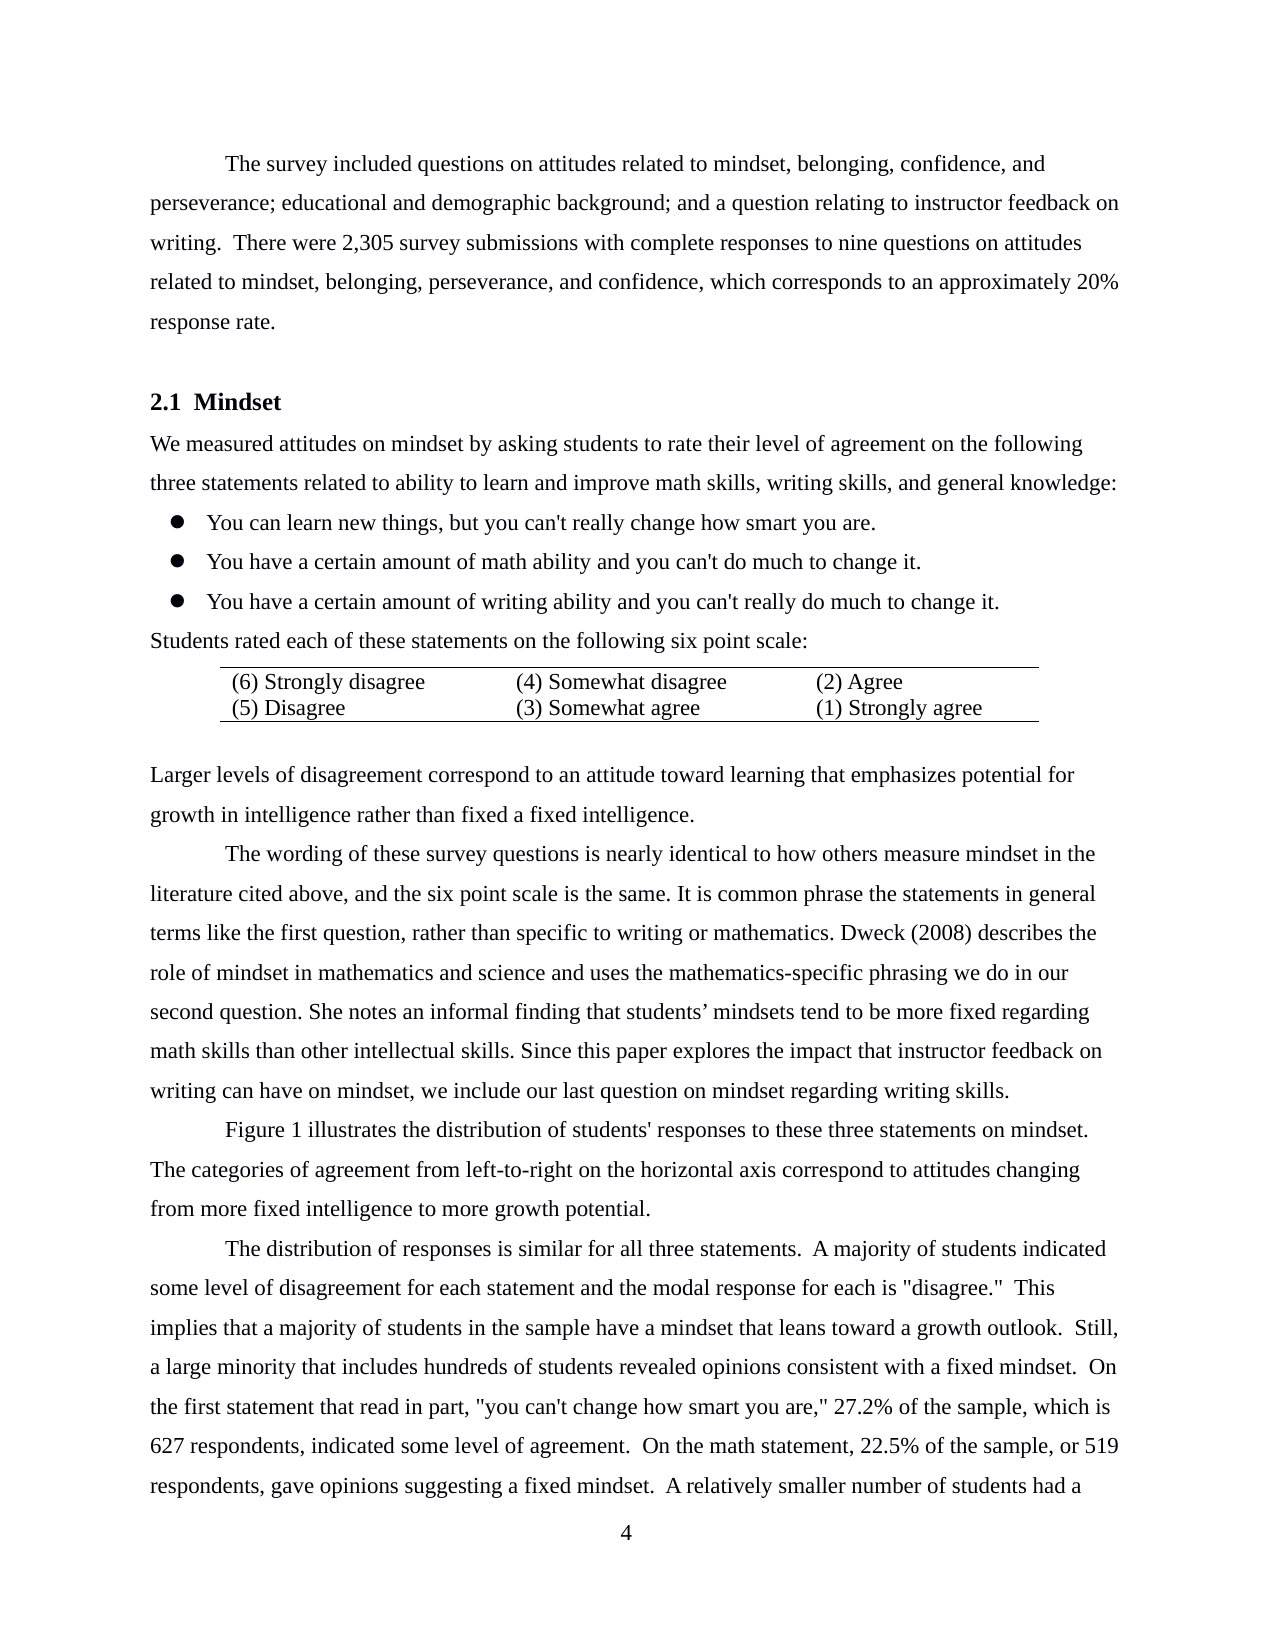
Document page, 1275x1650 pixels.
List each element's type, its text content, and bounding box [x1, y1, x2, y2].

text Figure 1 illustrates the distribution of students' responses to these three statements on mindset. The categories of agreement from left-to-right on the horizontal axis correspond to attitudes changing from more fixed intelligence to more growth potential. [150, 1116, 1125, 1222]
text We measured attitudes on mindset by asking students to rate their level of agreement on the following three statements related to ability to learn and improve math skills, writing skills, and general knowledge: [150, 430, 1125, 496]
table_cell (1) Strongly agree [805, 694, 1039, 721]
table_cell (5) Disagree [220, 694, 504, 721]
list You can learn new things, but you can't really change how smart you are. [169, 509, 1125, 535]
text Students rated each of these statements on the following six point scale: [150, 627, 1125, 654]
list You have a certain amount of math ability and you can't do much to change it. [169, 548, 1125, 575]
table_header (2) Agree [805, 668, 1039, 694]
text 2.1 Mindset [150, 387, 1125, 416]
text The wording of these survey questions is nearly identical to how others measure mindset in the literature cited above, and the six point scale is the same. It is common phrase the statements in general terms like the first question, rather than specific to writing or mathematics. Dweck (2008) describes the role of mindset in mathematics and science and uses the mathematics-specific phrasing we do in our second question. She notes an informal finding that students’ mindsets tend to be more fixed regarding math skills than other intellectual skills. Since this paper explores the impact that instructor feedback on writing can have on mindset, we include our last question on mindset regarding writing skills. [150, 840, 1125, 1103]
text Larger levels of disagreement correspond to an attitude toward learning that emphasizes potential for growth in intelligence rather than fixed a fixed intelligence. [150, 761, 1125, 827]
table_header (4) Somewhat disagree [505, 668, 804, 694]
text The distribution of responses is similar for all three statements. A majority of students indicated some level of disagreement for each statement and the modal response for each is "disagree." This implies that a majority of students in the sample have a mindset that leans toward a growth outlook. Still, a large minority that includes hundreds of students revealed opinions consistent with a fixed mindset. On the first statement that read in part, "you can't change how smart you are," 27.2% of the sample, which is 627 respondents, indicated some level of agreement. On the math statement, 22.5% of the sample, or 519 respondents, gave opinions suggesting a fixed mindset. A relatively smaller number of students had a [150, 1235, 1125, 1498]
text The survey included questions on attitudes related to mindset, belonging, confidence, and perseverance; educational and demographic background; and a question relating to instructor feedback on writing. There were 2,305 survey submissions with complete responses to nine questions on attitudes related to mindset, belonging, perseverance, and confidence, which corresponds to an approximately 20% response rate. [150, 150, 1125, 334]
table_header (6) Strongly disagree [220, 668, 504, 694]
list You have a certain amount of writing ability and you can't really do much to change it. [169, 588, 1125, 614]
table_cell (3) Somewhat agree [505, 694, 804, 721]
